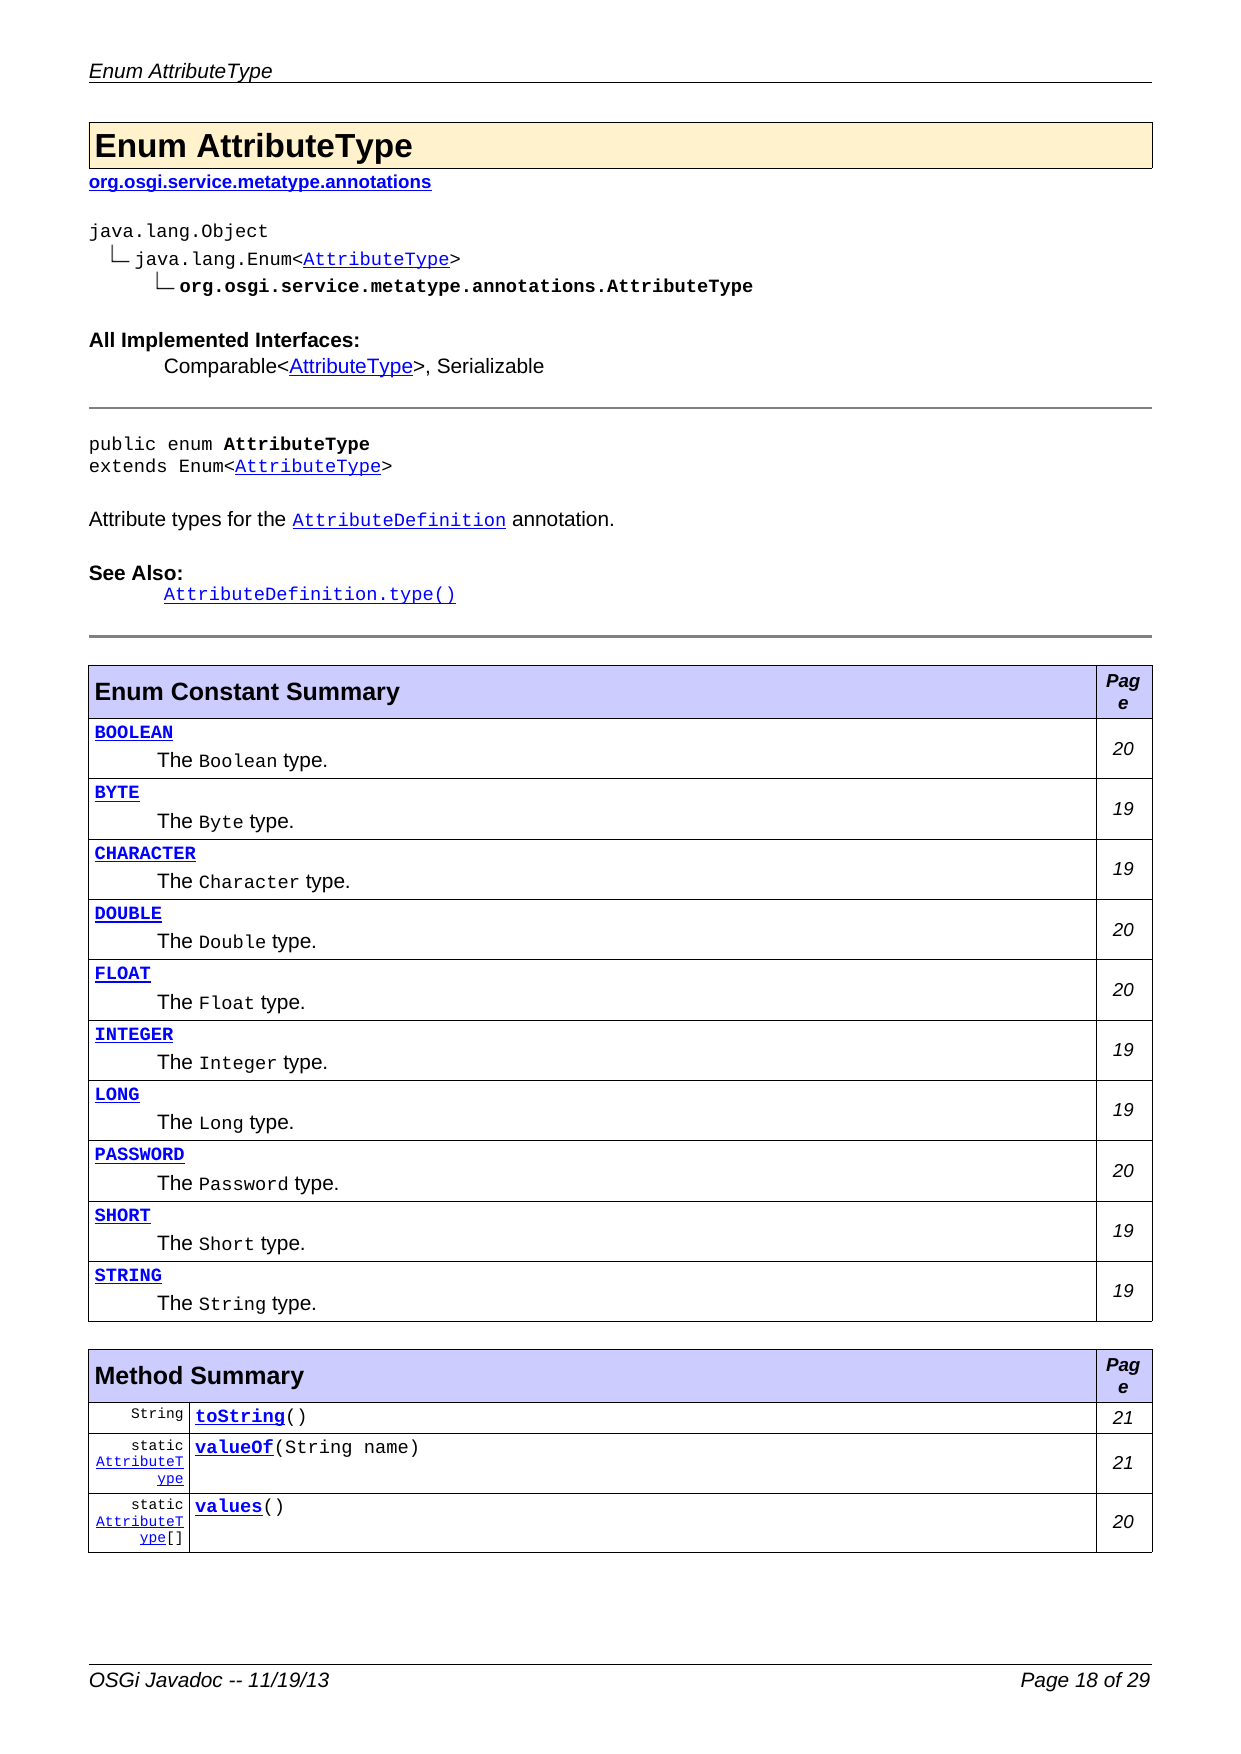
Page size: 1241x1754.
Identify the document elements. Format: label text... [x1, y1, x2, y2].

table_header Enum Constant Summary [89, 666, 1096, 718]
picture [156, 270, 180, 293]
text AttributeDefinition.type() [163, 585, 1152, 606]
table_cell static AttributeType[] [89, 1494, 189, 1552]
table_cell values() [190, 1494, 1096, 1552]
table_cell SHORT The Short type. [89, 1202, 1096, 1261]
table_cell PASSWORD The Password type. [89, 1141, 1096, 1201]
text java.lang.Enum<AttributeType> [88, 243, 1152, 271]
table_cell valueOf(String name) [190, 1434, 1096, 1492]
table_cell INTEGER The Integer type. [89, 1021, 1096, 1080]
table_cell LONG The Long type. [89, 1081, 1096, 1140]
text org.osgi.service.metatype.annotations [88, 171, 1152, 193]
table_cell 20 [1097, 1494, 1152, 1552]
table_cell 19 [1097, 1021, 1152, 1080]
table_cell BOOLEAN The Boolean type. [89, 719, 1096, 778]
table_cell 19 [1097, 1202, 1152, 1261]
subtitle All Implemented Interfaces: [88, 327, 1152, 351]
table_cell 21 [1097, 1403, 1152, 1433]
table_cell static AttributeType [89, 1434, 189, 1492]
table_cell STRING The String type. [89, 1262, 1096, 1321]
table_header Page [1097, 666, 1152, 718]
text Attribute types for the AttributeDefinition annotation. [88, 507, 1152, 532]
subtitle Enum AttributeType [90, 123, 1152, 168]
picture [111, 243, 135, 266]
text org.osgi.service.metatype.annotations.AttributeType [88, 271, 1152, 298]
table_cell 20 [1097, 719, 1152, 778]
table_cell 20 [1097, 1434, 1152, 1492]
table_cell 19 [1097, 1081, 1152, 1140]
table_cell 19 [1097, 840, 1152, 899]
text extends Enum<AttributeType> [88, 456, 1152, 478]
text public enum AttributeType [88, 435, 1152, 456]
table_cell String [89, 1403, 189, 1433]
table_cell CHARACTER The Character type. [89, 840, 1096, 899]
table_cell FLOAT The Float type. [89, 960, 1096, 1019]
table_header Method Summary [89, 1350, 1096, 1402]
table_cell BYTE The Byte type. [89, 779, 1096, 839]
table_cell DOUBLE The Double type. [89, 900, 1096, 959]
text Comparable<AttributeType>, Serializable [163, 354, 1152, 378]
table_cell 20 [1097, 900, 1152, 959]
text See Also: [88, 561, 1152, 585]
table_cell 19 [1097, 1262, 1152, 1321]
table_cell 20 [1097, 1141, 1152, 1201]
table_cell 19 [1097, 779, 1152, 839]
text java.lang.Object [88, 222, 1152, 243]
table_cell toString() [190, 1403, 1096, 1433]
table_cell 20 [1097, 960, 1152, 1019]
table_header Page [1097, 1350, 1152, 1402]
